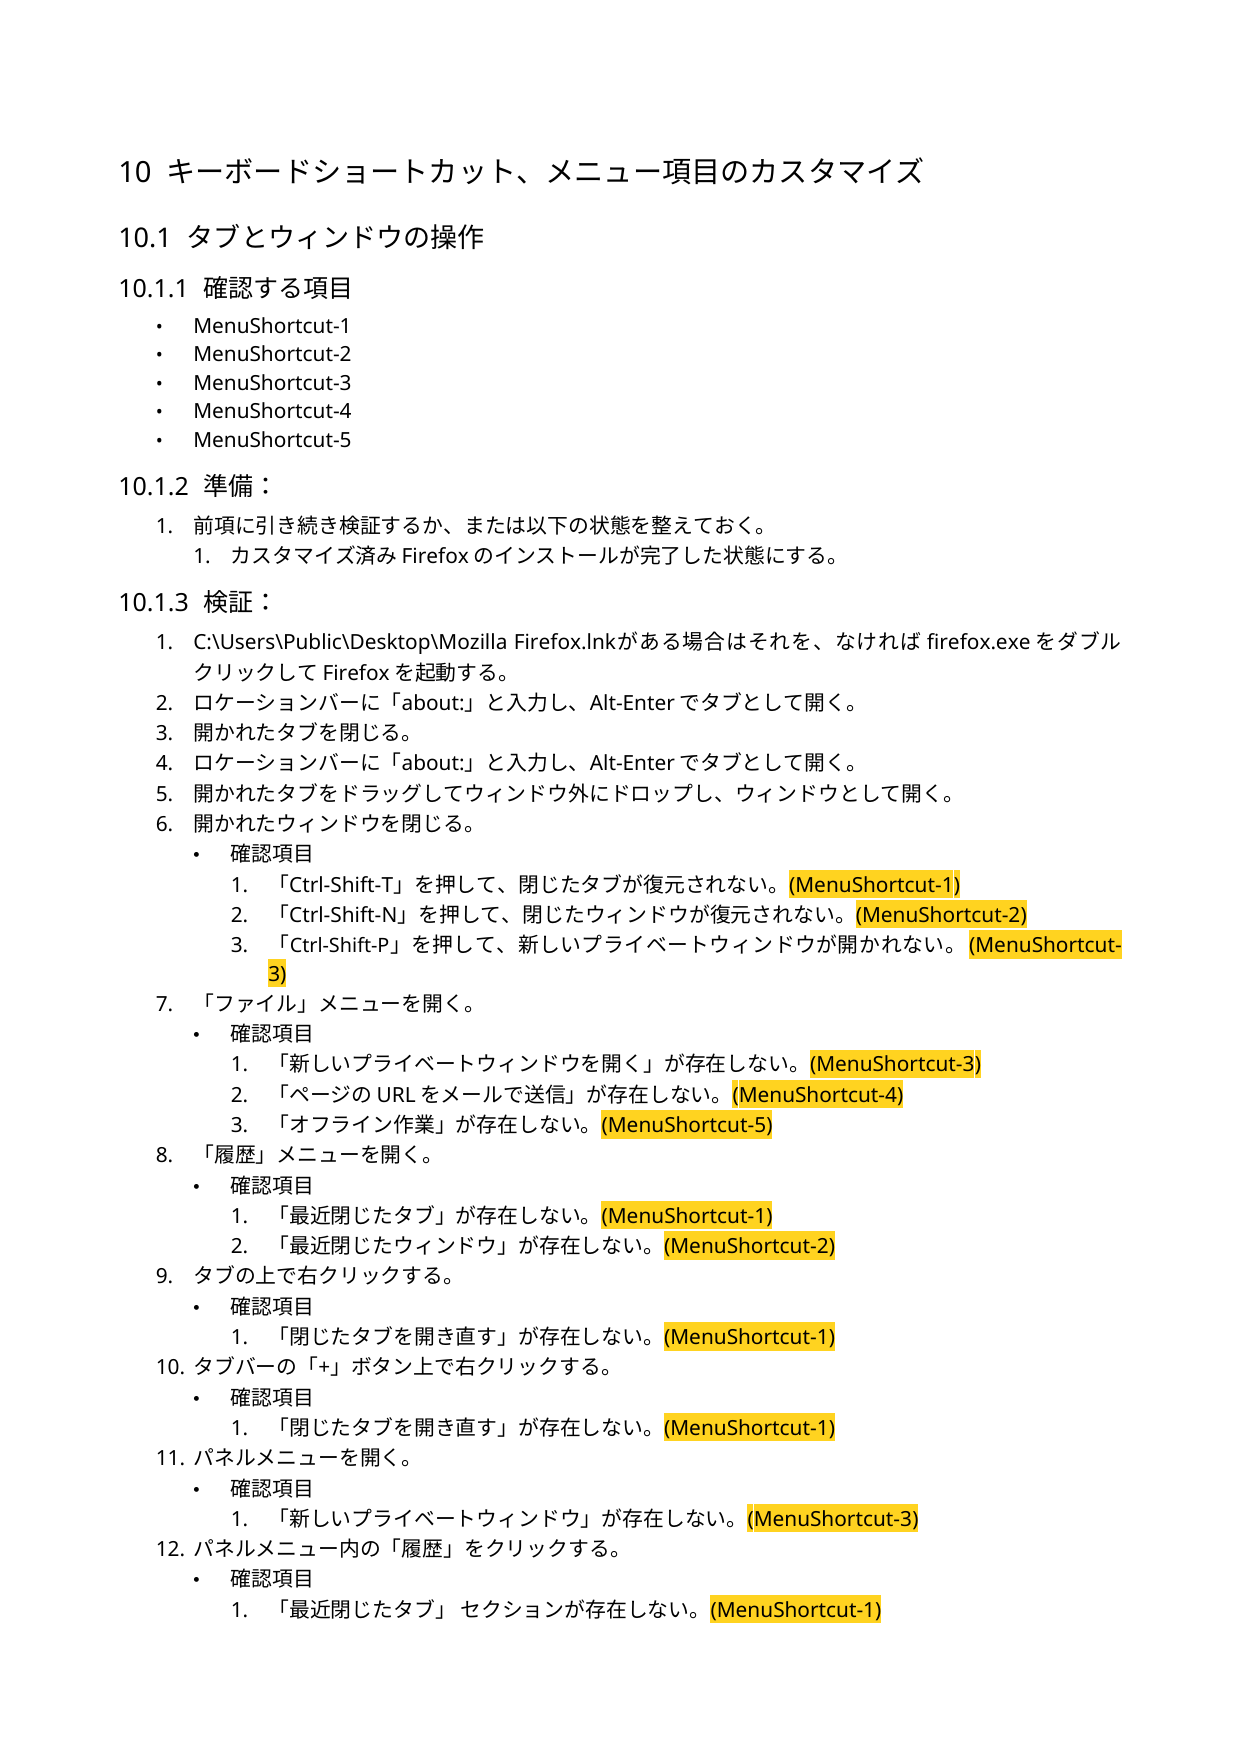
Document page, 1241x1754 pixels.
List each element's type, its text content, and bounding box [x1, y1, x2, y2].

list タブバーの「+」ボタン上で右クリックする。 [156, 1351, 1122, 1381]
list 「新しいプライベートウィンドウを開く」が存在しない。(MenuShortcut-3) [231, 1048, 1122, 1078]
list 「ファイル」メニューを開く。 [156, 987, 1122, 1017]
subtitle タブとウィンドウの操作 [118, 216, 1122, 255]
list 「Ctrl-Shift-N」を押して、閉じたウィンドウが復元されない。(MenuShortcut-2) [231, 898, 1122, 928]
list 「Ctrl-Shift-T」を押して、閉じたタブが復元されない。(MenuShortcut-1) [231, 868, 1122, 898]
list 「Ctrl-Shift-P」を押して、新しいプライベートウィンドウが開かれない。(MenuShortcut-3) [231, 928, 1122, 987]
list 確認項目 [193, 1472, 1122, 1502]
list 「新しいプライベートウィンドウ」が存在しない。(MenuShortcut-3) [231, 1502, 1122, 1532]
list 「閉じたタブを開き直す」が存在しない。(MenuShortcut-1) [231, 1411, 1122, 1441]
list 確認項目 [193, 1563, 1122, 1593]
list 「オフライン作業」が存在しない。(MenuShortcut-5) [231, 1108, 1122, 1139]
subtitle 確認する項目 [118, 268, 1122, 305]
list 「閉じたタブを開き直す」が存在しない。(MenuShortcut-1) [231, 1320, 1122, 1351]
list MenuShortcut-3 [156, 368, 1122, 396]
list 「最近閉じたタブ」が存在しない。(MenuShortcut-1) [231, 1199, 1122, 1229]
subtitle キーボードショートカット、メニュー項目のカスタマイズ [118, 149, 1122, 191]
list 確認項目 [193, 1290, 1122, 1320]
subtitle 準備： [118, 466, 1122, 503]
list パネルメニューを開く。 [156, 1441, 1122, 1472]
list 「最近閉じたタブ」 セクションが存在しない。(MenuShortcut-1) [231, 1593, 1122, 1623]
list 確認項目 [193, 838, 1122, 868]
list タブの上で右クリックする。 [156, 1260, 1122, 1290]
list MenuShortcut-1 [156, 311, 1122, 339]
list C:\Users\Public\Desktop\Mozilla Firefox.lnkがある場合はそれを、なければfirefox.exeをダブルクリックしてFirefoxを起動する。 [156, 625, 1122, 686]
list ロケーションバーに「about:」と入力し、Alt-Enterでタブとして開く。 [156, 747, 1122, 777]
list 開かれたタブをドラッグしてウィンドウ外にドロップし、ウィンドウとして開く。 [156, 777, 1122, 807]
list MenuShortcut-4 [156, 396, 1122, 425]
list パネルメニュー内の「履歴」をクリックする。 [156, 1532, 1122, 1563]
list 開かれたタブを閉じる。 [156, 716, 1122, 747]
list 確認項目 [193, 1381, 1122, 1411]
list MenuShortcut-2 [156, 339, 1122, 368]
list 「履歴」メニューを開く。 [156, 1139, 1122, 1169]
list 確認項目 [193, 1169, 1122, 1199]
list カスタマイズ済みFirefoxのインストールが完了した状態にする。 [193, 539, 1122, 570]
list ロケーションバーに「about:」と入力し、Alt-Enterでタブとして開く。 [156, 686, 1122, 716]
list 確認項目 [193, 1017, 1122, 1048]
list 「ページのURLをメールで送信」が存在しない。(MenuShortcut-4) [231, 1078, 1122, 1108]
list 開かれたウィンドウを閉じる。 [156, 807, 1122, 838]
list 「最近閉じたウィンドウ」が存在しない。(MenuShortcut-2) [231, 1229, 1122, 1260]
list MenuShortcut-5 [156, 425, 1122, 453]
list 前項に引き続き検証するか、または以下の状態を整えておく。 [156, 509, 1122, 539]
subtitle 検証： [118, 583, 1122, 619]
